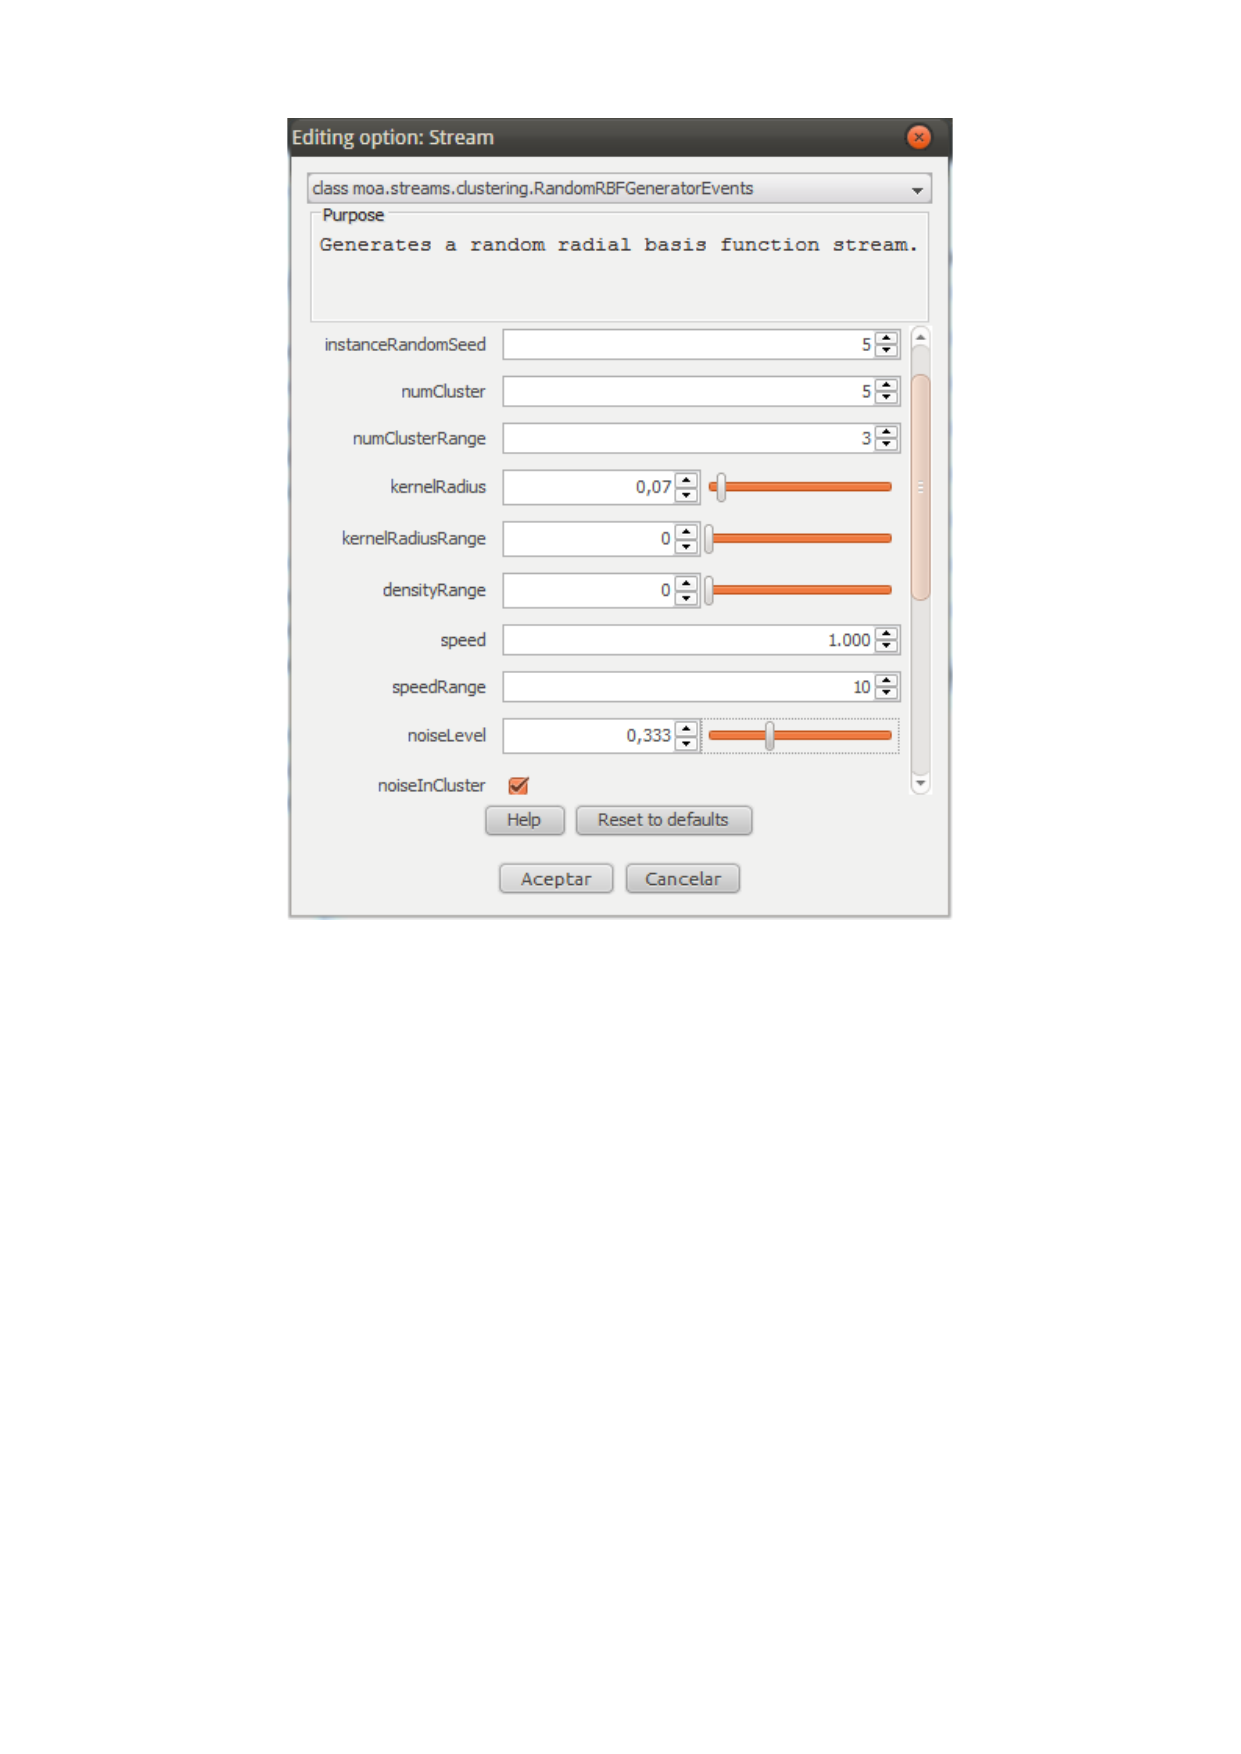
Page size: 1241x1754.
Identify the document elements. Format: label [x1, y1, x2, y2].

picture [287, 118, 953, 920]
